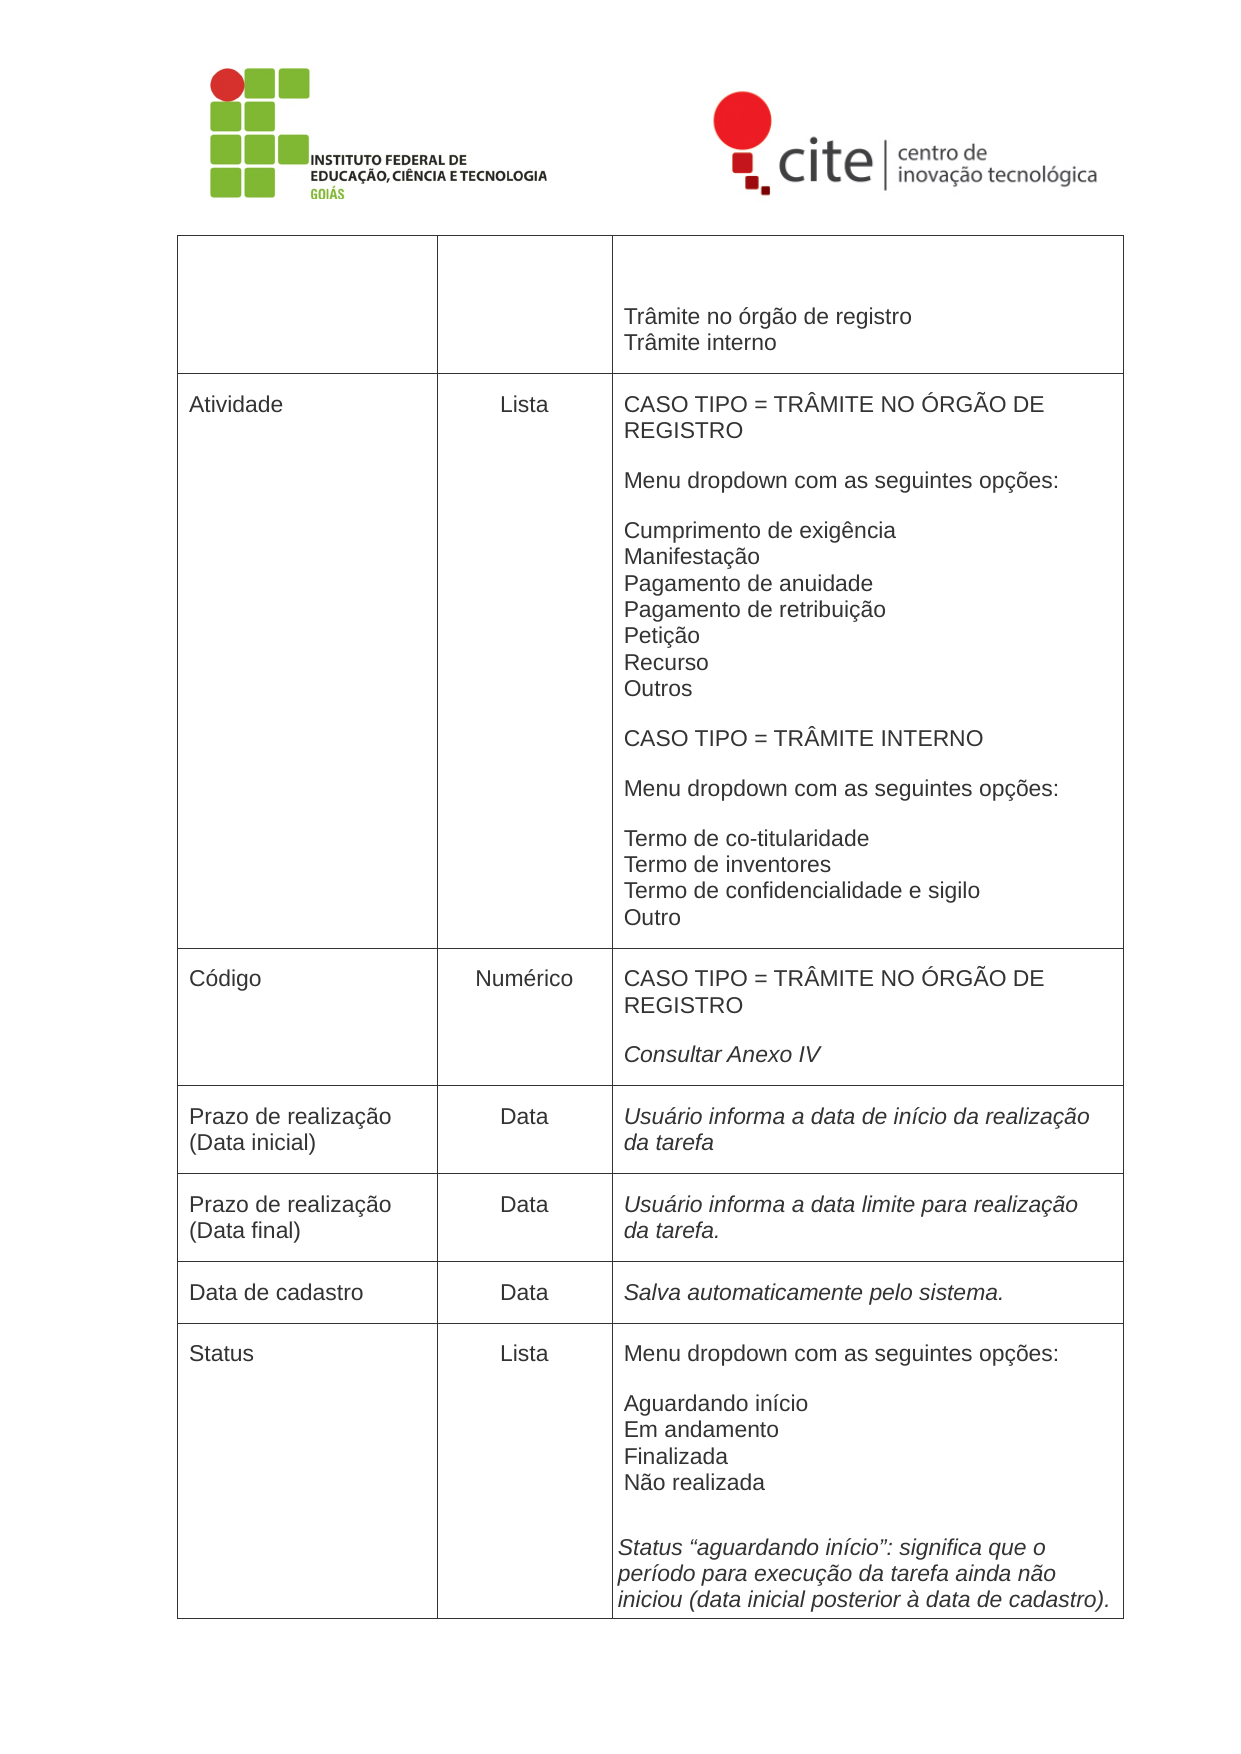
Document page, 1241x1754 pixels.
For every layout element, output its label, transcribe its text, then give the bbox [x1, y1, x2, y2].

table_cell [178, 236, 437, 373]
table_cell Data [438, 1262, 612, 1322]
table_cell Usuário informa a data limite para realização da tarefa. [613, 1174, 1123, 1261]
table_cell Prazo de realização (Data final) [178, 1174, 437, 1261]
table_cell CASO TIPO = TRÂMITE NO ÓRGÃO DE REGISTRO Consultar Anexo IV [613, 949, 1123, 1085]
table_cell Atividade [178, 374, 437, 948]
table_cell Menu dropdown com as seguintes opções: Aguardando início Em andamento Finalizada Não realizada Status “aguardando início”: significa que o período para execução da tarefa ainda não iniciou (data inicial posterior à data de cadastro). [613, 1324, 1123, 1618]
table_cell Status [178, 1324, 437, 1618]
picture [210, 68, 547, 199]
picture [688, 82, 1124, 206]
table_cell Lista [438, 1324, 612, 1618]
table_cell Numérico [438, 949, 612, 1085]
table_cell Data [438, 1174, 612, 1261]
table_cell Prazo de realização (Data inicial) [178, 1086, 437, 1173]
table_cell Data [438, 1086, 612, 1173]
table_cell Lista [438, 374, 612, 948]
table_cell CASO TIPO = TRÂMITE NO ÓRGÃO DE REGISTRO Menu dropdown com as seguintes opções: Cumprimento de exigência Manifestação Pagamento de anuidade Pagamento de retribuição Petição Recurso Outros CASO TIPO = TRÂMITE INTERNO Menu dropdown com as seguintes opções: Termo de co-titularidade Termo de inventores Termo de confidencialidade e sigilo Outro [613, 374, 1123, 948]
table_cell Data de cadastro [178, 1262, 437, 1322]
table_cell Código [178, 949, 437, 1085]
table_cell Salva automaticamente pelo sistema. [613, 1262, 1123, 1322]
table_cell Usuário informa a data de início da realização da tarefa [613, 1086, 1123, 1173]
table_cell [438, 236, 612, 373]
table_cell Trâmite no órgão de registro Trâmite interno [613, 236, 1123, 373]
